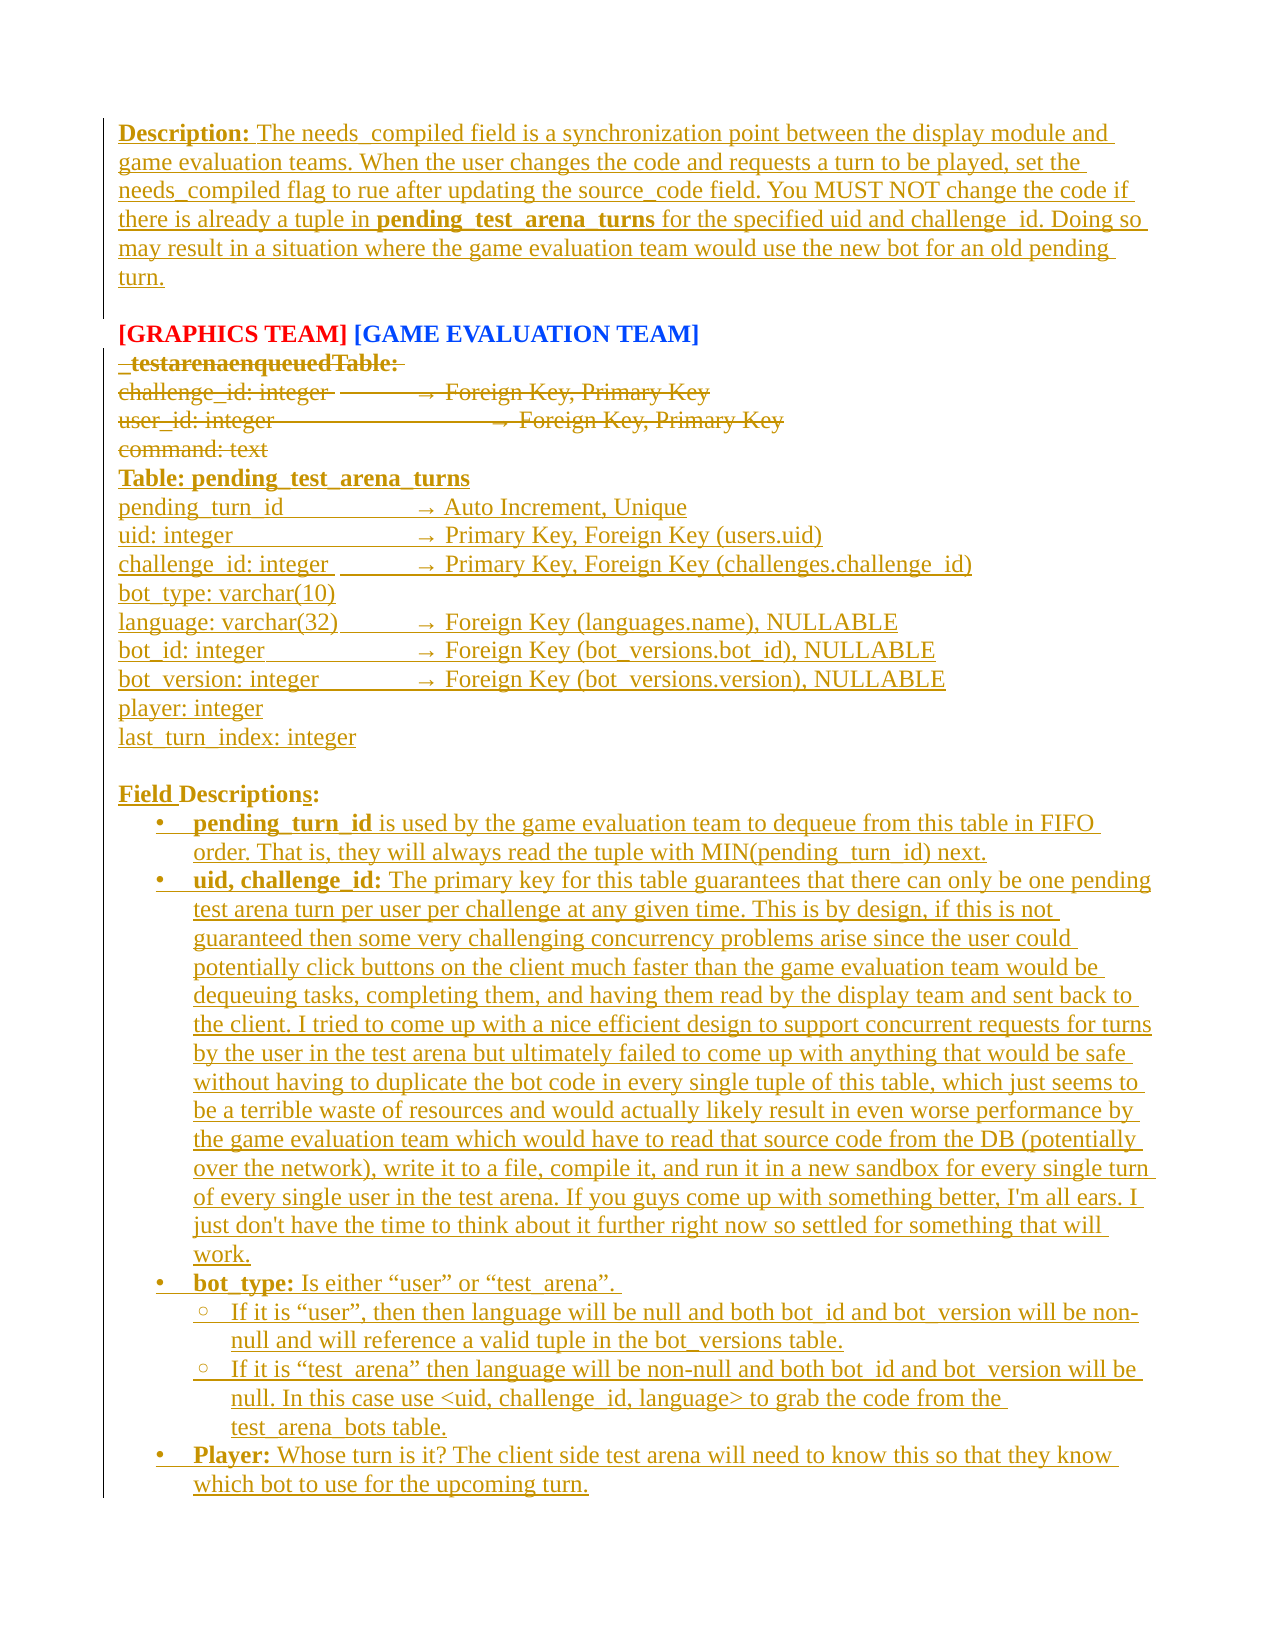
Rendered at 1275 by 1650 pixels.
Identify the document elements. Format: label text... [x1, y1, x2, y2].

text Description: The needs_compiled field is a synchronization point between the display module and game evaluation teams. When the user changes the code and requests a turn to be played, set the needs_compiled flag to rue after updating the source_code field. You MUST NOT change the code if there is already a tuple in pending_test_arena_turns for the specified uid and challenge_id. Doing so may result in a situation where the game evaluation team would use the new bot for an old pending turn. [118, 118, 1157, 291]
text pending_turn_id → Auto Increment, Unique [118, 492, 1157, 521]
text language: varchar(32) → Foreign Key (languages.name), NULLABLE [118, 607, 1157, 636]
text challenge_id: integer → Primary Key, Foreign Key (challenges.challenge_id) [118, 549, 1157, 578]
text bot_id: integer → Foreign Key (bot_versions.bot_id), NULLABLE [118, 636, 1157, 664]
text uid: integer → Primary Key, Foreign Key (users.uid) [118, 521, 1157, 549]
text player: integer [118, 693, 1157, 722]
text [GRAPHICS TEAM] [GAME EVALUATION TEAM] [118, 319, 1157, 348]
text bot_version: integer → Foreign Key (bot_versions.version), NULLABLE [118, 664, 1157, 693]
text bot_type: varchar(10) [118, 578, 1157, 607]
list bot_type: Is either “user” or “test_arena”. [156, 1268, 1157, 1297]
list pending_turn_id is used by the game evaluation team to dequeue from this table in FIFO order. That is, they will always read the tuple with MIN(pending_turn_id) next. [156, 808, 1157, 866]
text Field Descriptions: [118, 779, 1157, 808]
list If it is “user”, then then language will be null and both bot_id and bot_version will be non-null and will reference a valid tuple in the bot_versions table. [193, 1297, 1157, 1354]
list Player: Whose turn is it? The client side test arena will need to know this so that they know which bot to use for the upcoming turn. [156, 1441, 1157, 1498]
list uid, challenge_id: The primary key for this table guarantees that there can only be one pending test arena turn per user per challenge at any given time. This is by design, if this is not guaranteed then some very challenging concurrency problems arise since the user could potentially click buttons on the client much faster than the game evaluation team would be dequeuing tasks, completing them, and having them read by the display team and sent back to the client. I tried to come up with a nice efficient design to support concurrent requests for turns by the user in the test arena but ultimately failed to come up with anything that would be safe without having to duplicate the bot code in every single tuple of this table, which just seems to be a terrible waste of resources and would actually likely result in even worse performance by the game evaluation team which would have to read that source code from the DB (potentially over the network), write it to a file, compile it, and run it in a new sandbox for every single turn of every single user in the test arena. If you guys come up with something better, I'm all ears. I just don't have the time to think about it further right now so settled for something that will work. [156, 866, 1157, 1268]
text Table: pending_test_arena_turns [118, 463, 1157, 492]
list If it is “test_arena” then language will be non-null and both bot_id and bot_version will be null. In this case use <uid, challenge_id, language> to grab the code from the test_arena_bots table. [193, 1354, 1157, 1441]
text last_turn_index: integer [118, 722, 1157, 751]
